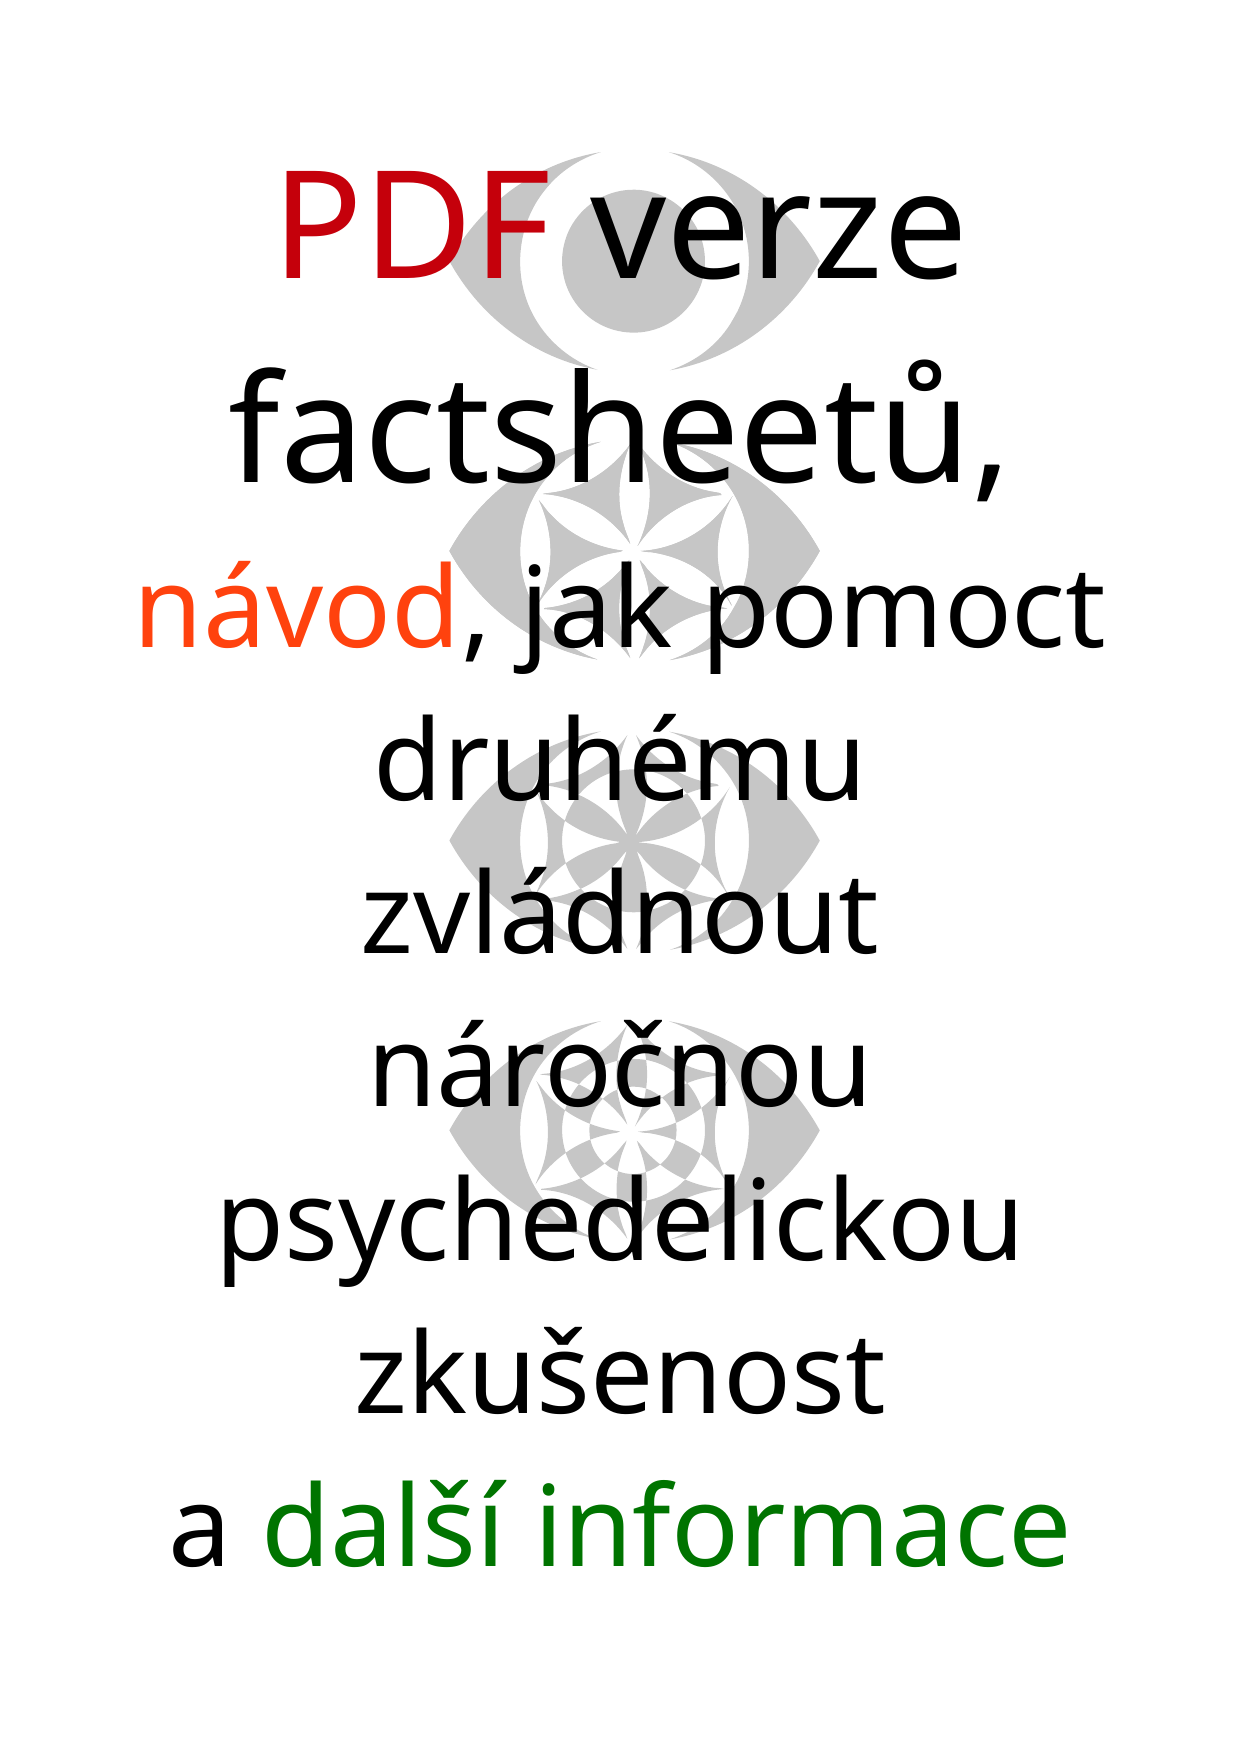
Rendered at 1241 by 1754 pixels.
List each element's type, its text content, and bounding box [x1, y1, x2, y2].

text psychedelickou zkušenost [118, 1139, 1122, 1446]
text a další informace [118, 1446, 1122, 1599]
text zvládnout náročnou [118, 833, 1122, 1139]
text návod, jak pomoct druhému [118, 527, 1122, 833]
text PDF verze factsheetů, [118, 118, 1122, 527]
